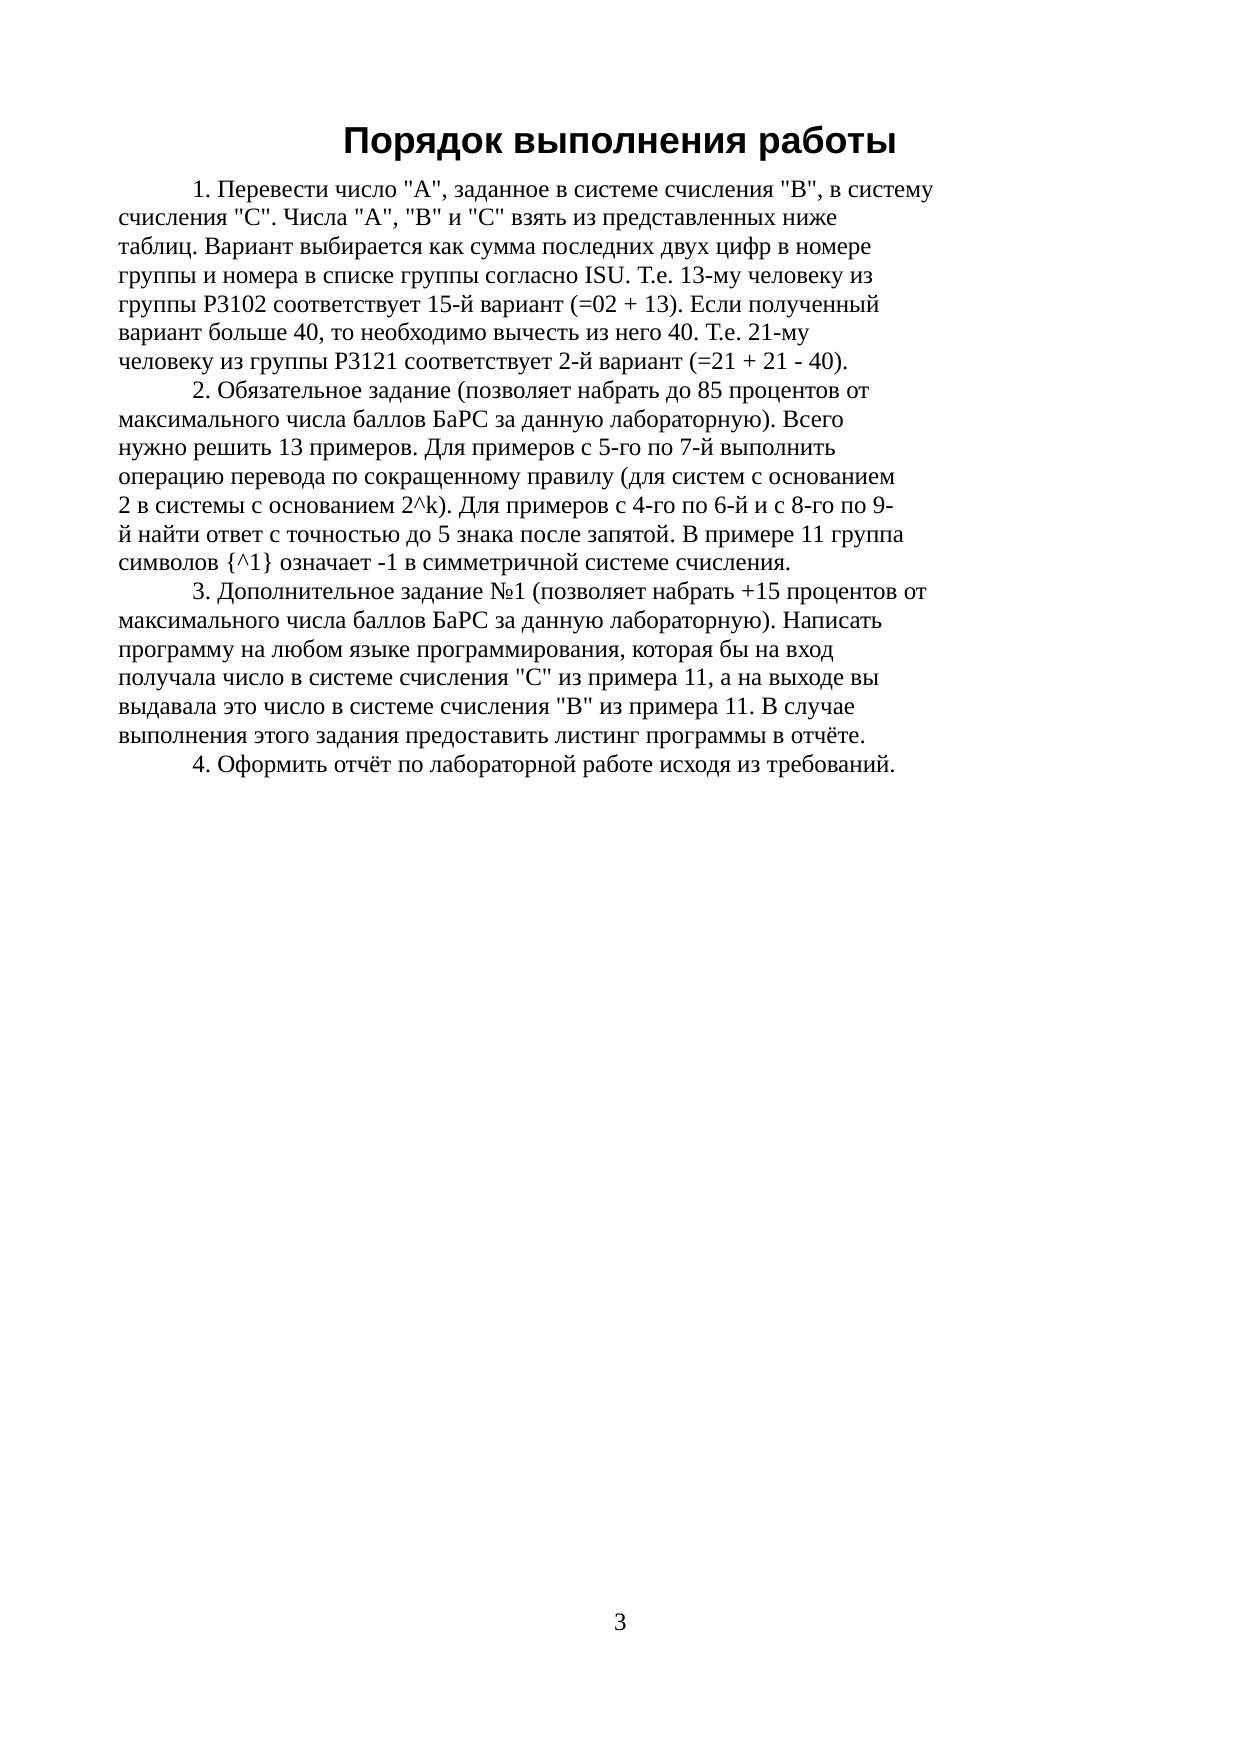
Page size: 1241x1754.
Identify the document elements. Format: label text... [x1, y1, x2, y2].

subtitle Порядок выполнения работы [118, 118, 1122, 161]
text 2 в системы с основанием 2^k). Для примеров с 4-го по 6-й и с 8-го по 9- [118, 490, 1122, 519]
text максимального числа баллов БаРС за данную лабораторную). Написать [118, 605, 1122, 634]
text группы P3102 соответствует 15-й вариант (=02 + 13). Если полученный [118, 289, 1122, 317]
text символов {^1} означает -1 в симметричной системе счисления. [118, 547, 1122, 576]
text выдавала это число в системе счисления "B" из примера 11. В случае [118, 691, 1122, 720]
text й найти ответ с точностью до 5 знака после запятой. В примере 11 группа [118, 519, 1122, 547]
text группы и номера в списке группы согласно ISU. Т.е. 13-му человеку из [118, 260, 1122, 289]
text 4. Оформить отчёт по лабораторной работе исходя из требований. [118, 749, 1122, 777]
text программу на любом языке программирования, которая бы на вход [118, 634, 1122, 662]
text 2. Обязательное задание (позволяет набрать до 85 процентов от [118, 375, 1122, 404]
text таблиц. Вариант выбирается как сумма последних двух цифр в номере [118, 231, 1122, 260]
text максимального числа баллов БаРС за данную лабораторную). Всего [118, 404, 1122, 432]
text выполнения этого задания предоставить листинг программы в отчёте. [118, 720, 1122, 749]
text нужно решить 13 примеров. Для примеров с 5-го по 7-й выполнить [118, 432, 1122, 461]
text получала число в системе счисления "С" из примера 11, а на выходе вы [118, 662, 1122, 691]
text 1. Перевести число "А", заданное в системе счисления "В", в систему [118, 174, 1122, 202]
text вариант больше 40, то необходимо вычесть из него 40. Т.е. 21-му [118, 317, 1122, 346]
text операцию перевода по сокращенному правилу (для систем с основанием [118, 461, 1122, 490]
text человеку из группы P3121 соответствует 2-й вариант (=21 + 21 - 40). [118, 346, 1122, 375]
text счисления "С". Числа "А", "В" и "С" взять из представленных ниже [118, 202, 1122, 231]
text 3. Дополнительное задание №1 (позволяет набрать +15 процентов от [118, 576, 1122, 605]
